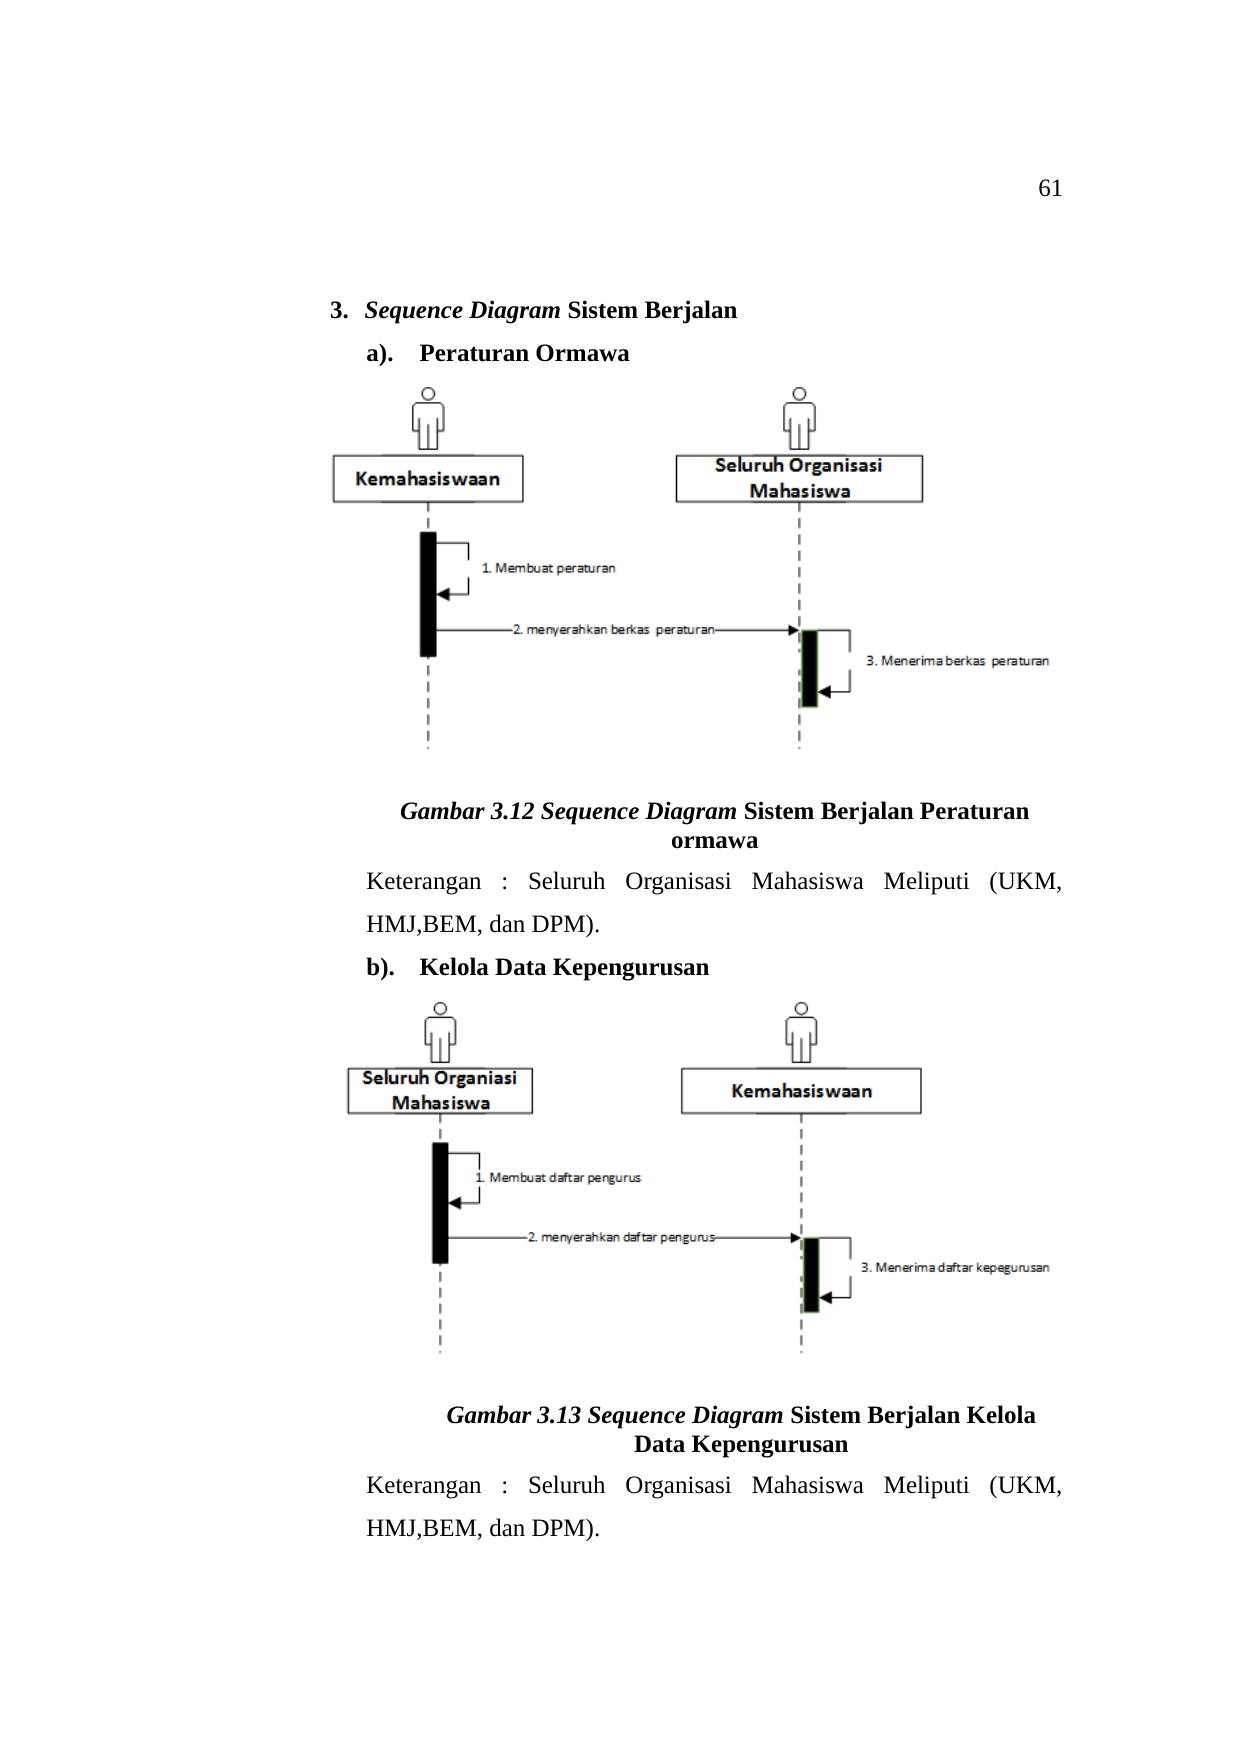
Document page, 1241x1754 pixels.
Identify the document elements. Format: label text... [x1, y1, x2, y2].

picture [242, 387, 1058, 750]
table_header [236, 996, 1063, 1388]
picture [242, 1001, 1058, 1354]
list Peraturan Ormawa [313, 338, 1063, 367]
list Kelola Data Kepengurusan [313, 952, 1063, 981]
list Sequence Diagram Sistem Berjalan [330, 295, 1063, 324]
text Keterangan : Seluruh Organisasi Mahasiswa Meliputi (UKM, HMJ,BEM, dan DPM). [366, 866, 1063, 938]
table_header [236, 381, 1063, 784]
text Gambar 3.13 Sequence Diagram Sistem Berjalan Kelola Data Kepengurusan [419, 1400, 1063, 1458]
text Gambar 3.12 Sequence Diagram Sistem Berjalan Peraturan ormawa [366, 796, 1063, 854]
text Keterangan : Seluruh Organisasi Mahasiswa Meliputi (UKM, HMJ,BEM, dan DPM). [366, 1470, 1063, 1542]
